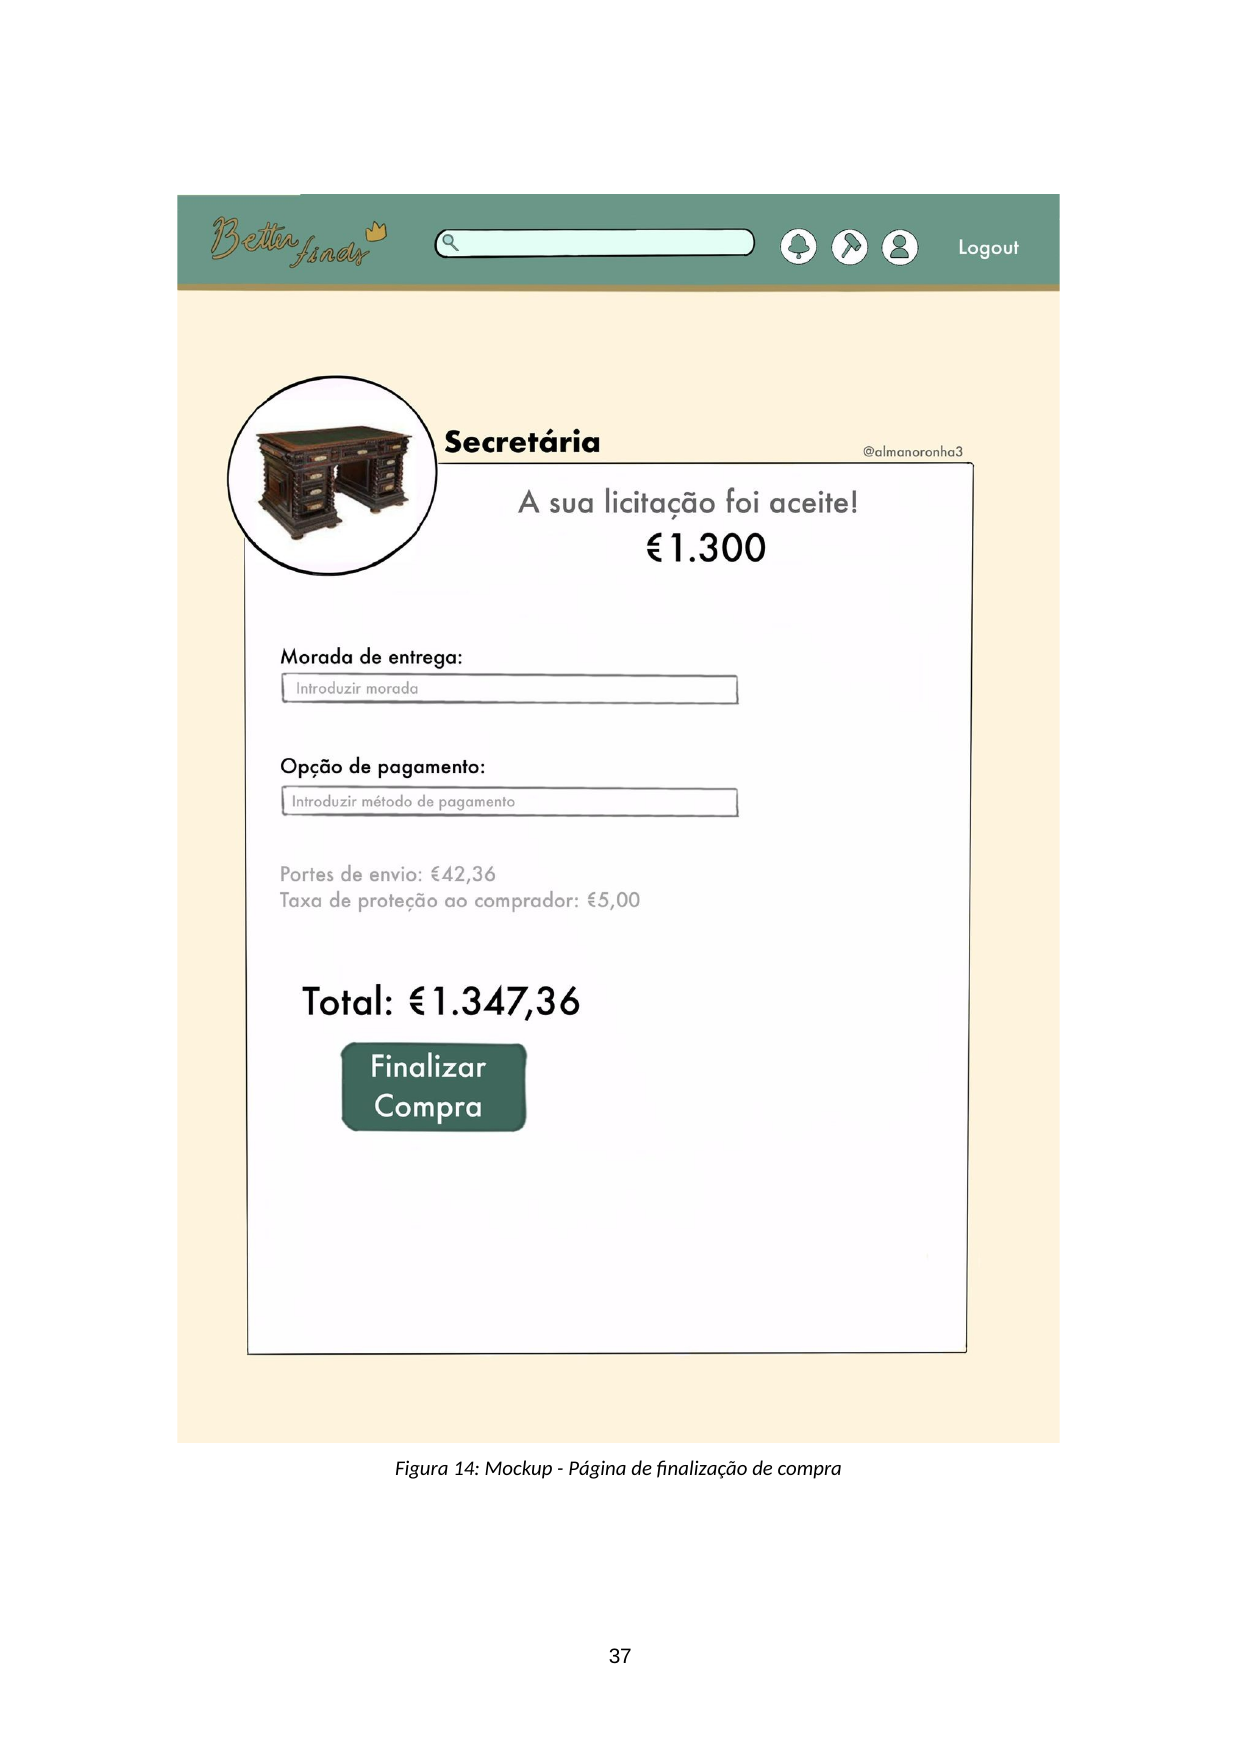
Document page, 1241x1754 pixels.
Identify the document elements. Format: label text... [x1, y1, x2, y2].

text Figura 14: Mockup - Página de finalização de compra [177, 1443, 1059, 1480]
picture [177, 194, 1060, 1443]
